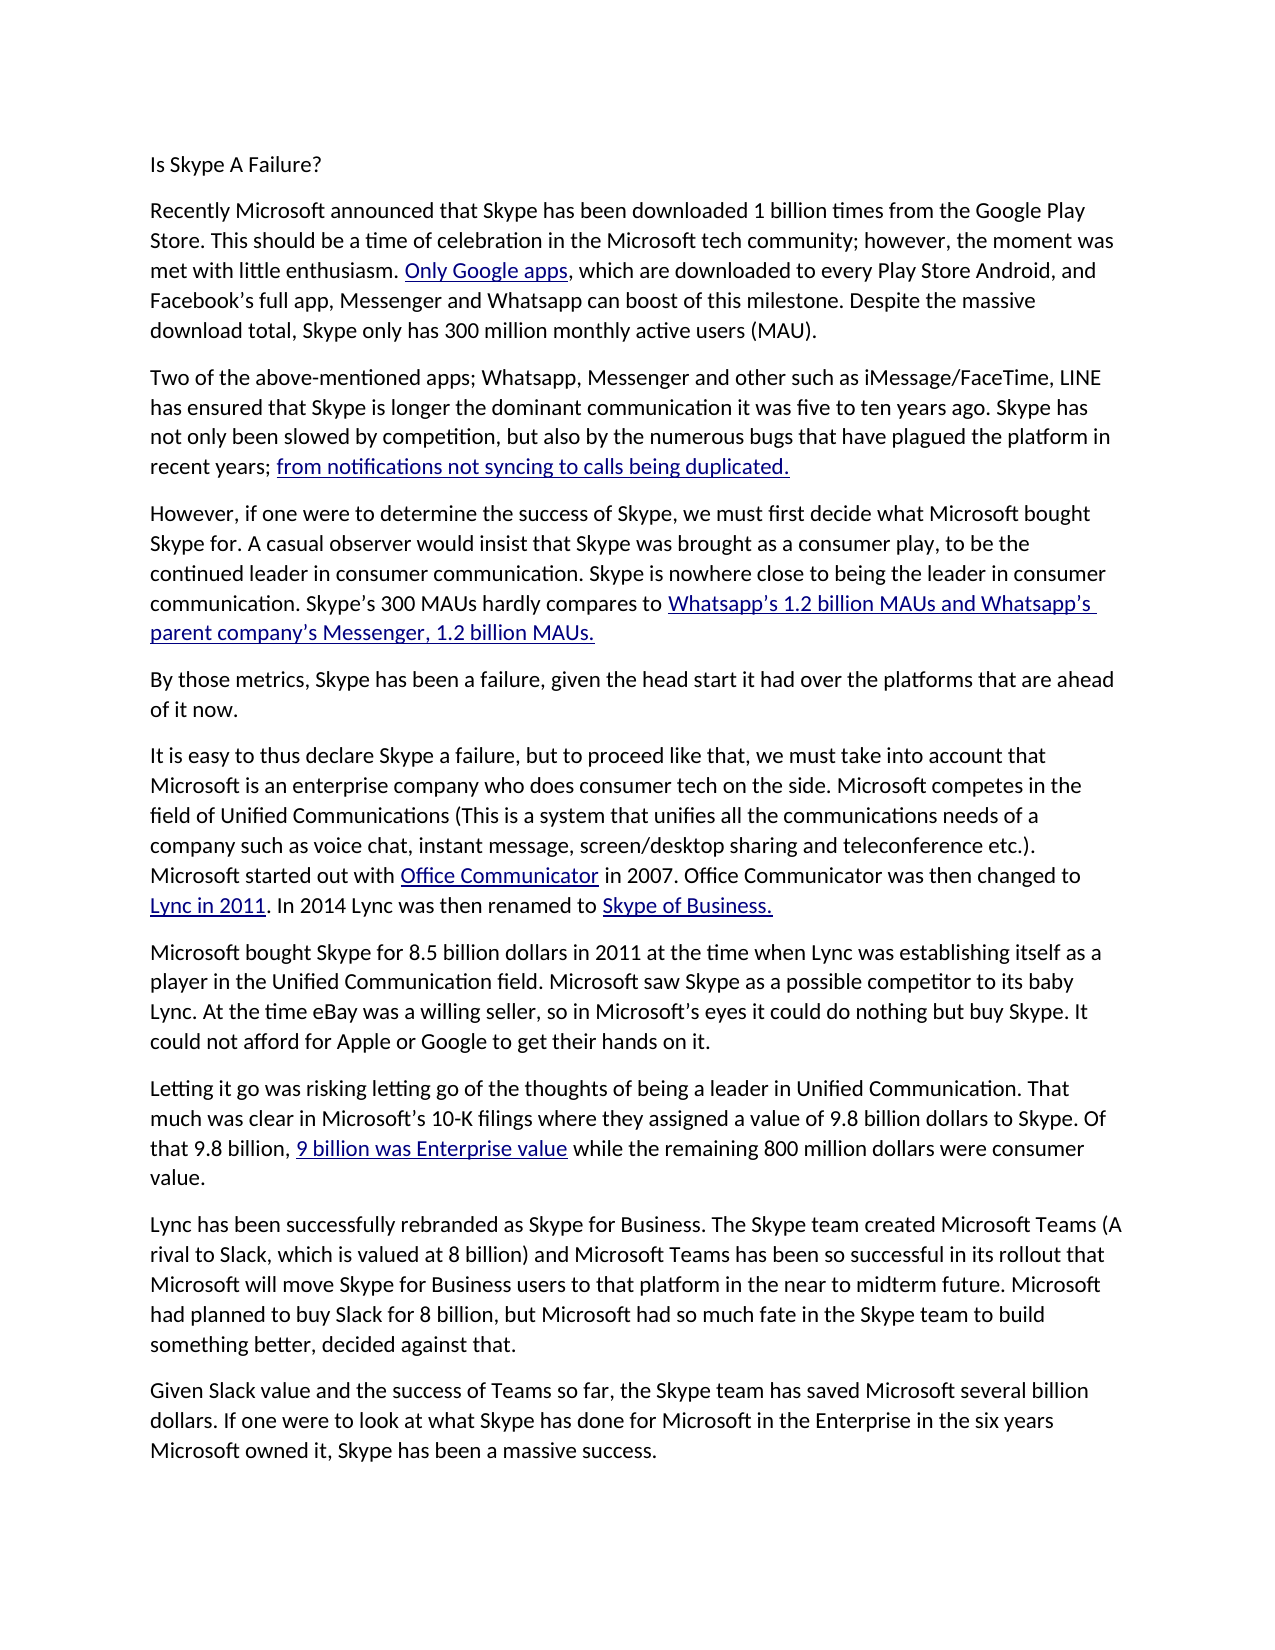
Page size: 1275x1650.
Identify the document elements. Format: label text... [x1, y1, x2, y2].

text Letting it go was risking letting go of the thoughts of being a leader in Unified Communication. That much was clear in Microsoft’s 10-K filings where they assigned a value of 9.8 billion dollars to Skype. Of that 9.8 billion, 9 billion was Enterprise value while the remaining 800 million dollars were consumer value. [150, 1074, 1125, 1192]
text Two of the above-mentioned apps; Whatsapp, Messenger and other such as iMessage/FaceTime, LINE has ensured that Skype is longer the dominant communication it was five to ten years ago. Skype has not only been slowed by competition, but also by the numerous bugs that have plagued the platform in recent years; from notifications not syncing to calls being duplicated. [150, 363, 1125, 480]
text Is Skype A Failure? [150, 150, 1125, 178]
text By those metrics, Skype has been a failure, given the head start it had over the platforms that are ahead of it now. [150, 665, 1125, 723]
text Microsoft bought Skype for 8.5 billion dollars in 2011 at the time when Lync was establishing itself as a player in the Unified Communication field. Microsoft saw Skype as a possible competitor to its baby Lync. At the time eBay was a willing seller, so in Microsoft’s eyes it could do nothing but buy Skype. It could not afford for Apple or Google to get their hands on it. [150, 938, 1125, 1055]
text Given Slack value and the success of Teams so far, the Skype team has saved Microsoft several billion dollars. If one were to look at what Skype has done for Microsoft in the Enterprise in the six years Microsoft owned it, Skype has been a massive success. [150, 1376, 1125, 1464]
text It is easy to thus declare Skype a failure, but to proceed like that, we must take into account that Microsoft is an enterprise company who does consumer tech on the side. Microsoft competes in the field of Unified Communications (This is a system that unifies all the communications needs of a company such as voice chat, instant message, screen/desktop sharing and teleconference etc.). Microsoft started out with Office Communicator in 2007. Office Communicator was then changed to Lync in 2011. In 2014 Lync was then renamed to Skype of Business. [150, 742, 1125, 919]
text However, if one were to determine the success of Skype, we must first decide what Microsoft bought Skype for. A casual observer would insist that Skype was brought as a consumer play, to be the continued leader in consumer communication. Skype is nowhere close to being the leader in consumer communication. Skype’s 300 MAUs hardly compares to Whatsapp’s 1.2 billion MAUs and Whatsapp’s parent company’s Messenger, 1.2 billion MAUs. [150, 499, 1125, 647]
text Lync has been successfully rebranded as Skype for Business. The Skype team created Microsoft Teams (A rival to Slack, which is valued at 8 billion) and Microsoft Teams has been so successful in its rollout that Microsoft will move Skype for Business users to that platform in the near to midterm future. Microsoft had planned to buy Slack for 8 billion, but Microsoft had so much fate in the Skype team to build something better, decided against that. [150, 1210, 1125, 1358]
text Recently Microsoft announced that Skype has been downloaded 1 billion times from the Google Play Store. This should be a time of celebration in the Microsoft tech community; however, the moment was met with little enthusiasm. Only Google apps, which are downloaded to every Play Store Android, and Facebook’s full app, Messenger and Whatsapp can boost of this milestone. Despite the massive download total, Skype only has 300 million monthly active users (MAU). [150, 197, 1125, 344]
